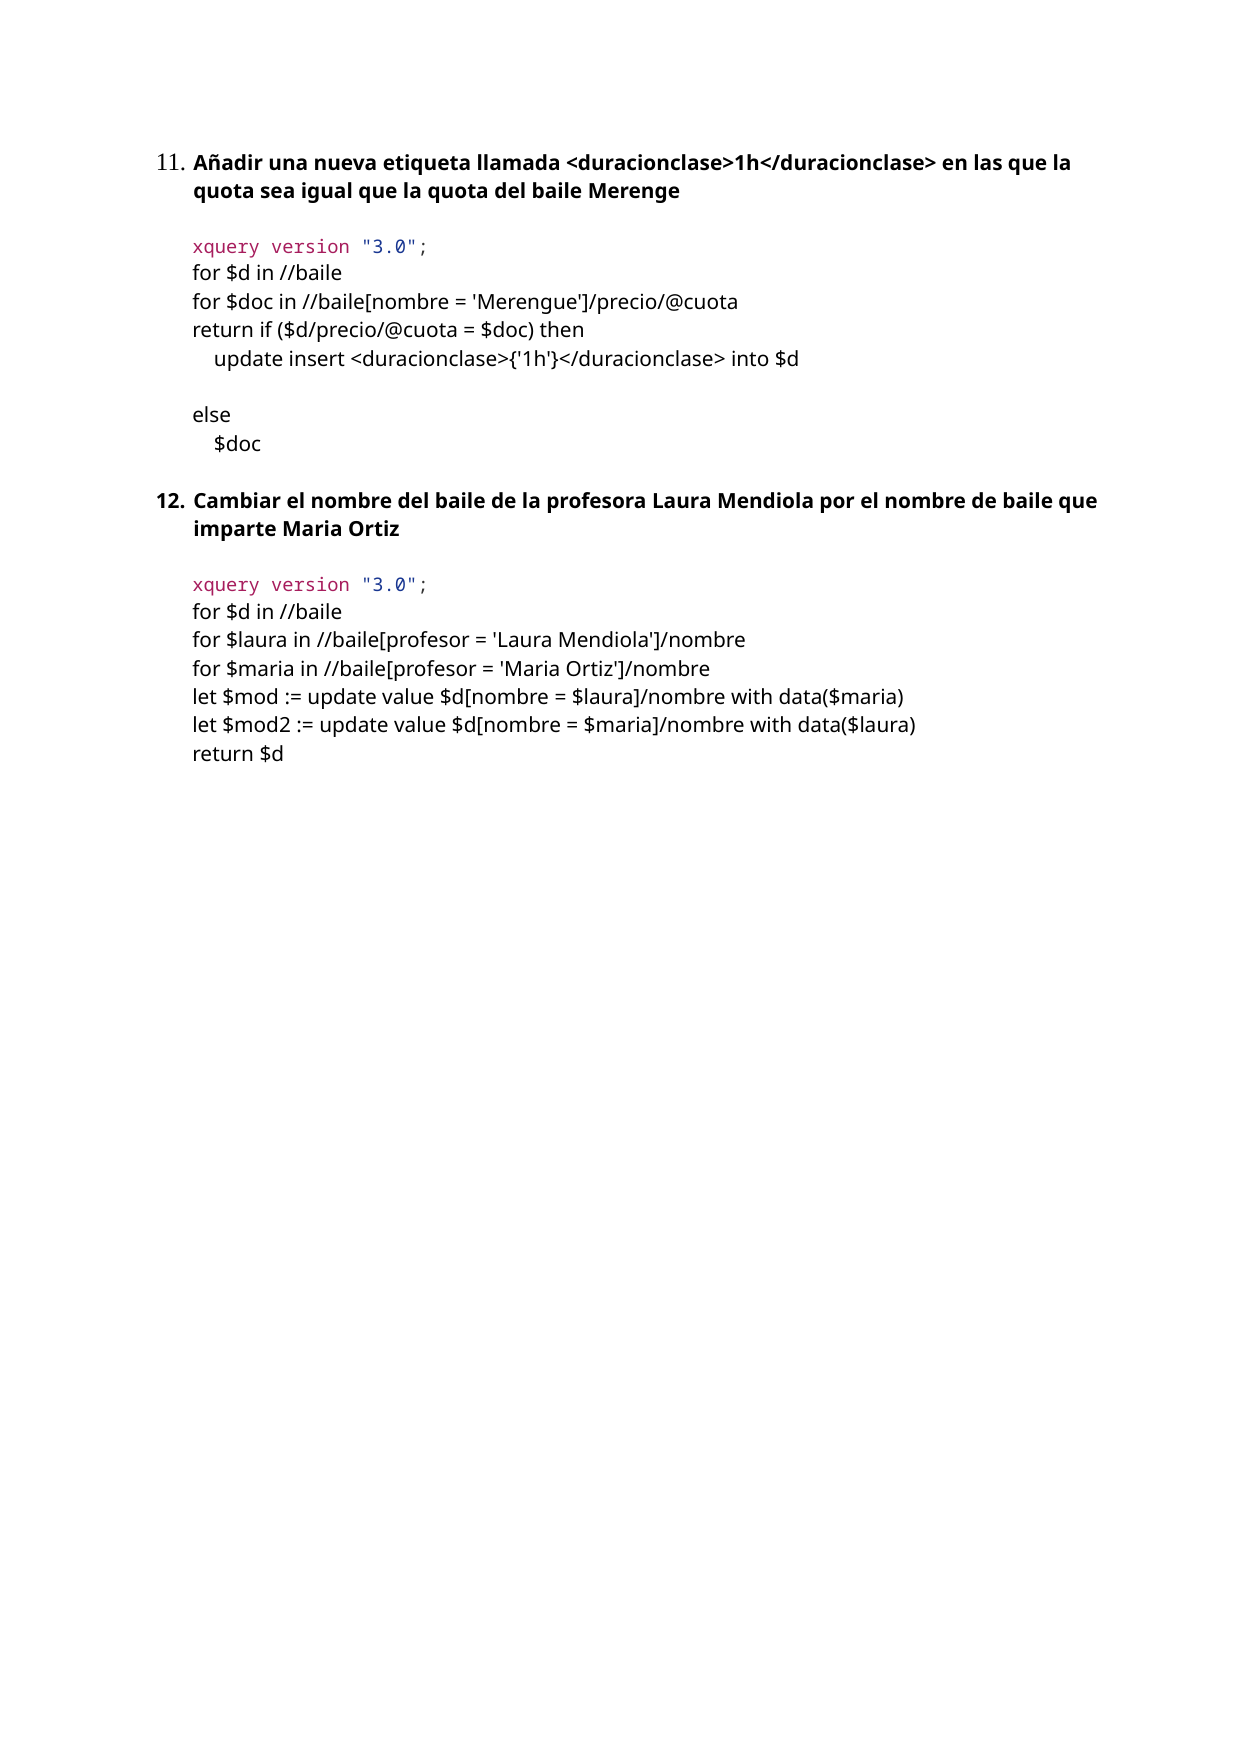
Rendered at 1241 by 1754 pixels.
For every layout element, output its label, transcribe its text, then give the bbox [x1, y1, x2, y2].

text let $mod2 := update value $d[nombre = $maria]/nombre with data($laura) [192, 711, 1122, 739]
text for $d in //baile [192, 258, 1122, 287]
text return $d [192, 739, 1122, 767]
text for $laura in //baile[profesor = 'Laura Mendiola']/nombre [192, 625, 1122, 654]
text update insert <duracionclase>{'1h'}</duracionclase> into $d [192, 344, 1122, 372]
list Añadir una nueva etiqueta llamada <duracionclase>1h</duracionclase> en las que la quota sea igual que la quota del baile Merenge [156, 147, 1122, 204]
text else [192, 401, 1122, 429]
text for $d in //baile [192, 597, 1122, 625]
text let $mod := update value $d[nombre = $laura]/nombre with data($maria) [192, 682, 1122, 711]
text xquery version "3.0"; [192, 571, 1122, 597]
text return if ($d/precio/@cuota = $doc) then [192, 315, 1122, 344]
text xquery version "3.0"; [192, 233, 1122, 258]
text $doc [192, 429, 1122, 457]
text for $doc in //baile[nombre = 'Merengue']/precio/@cuota [192, 287, 1122, 315]
list Cambiar el nombre del baile de la profesora Laura Mendiola por el nombre de baile que imparte Maria Ortiz [156, 486, 1122, 543]
text for $maria in //baile[profesor = 'Maria Ortiz']/nombre [192, 654, 1122, 682]
